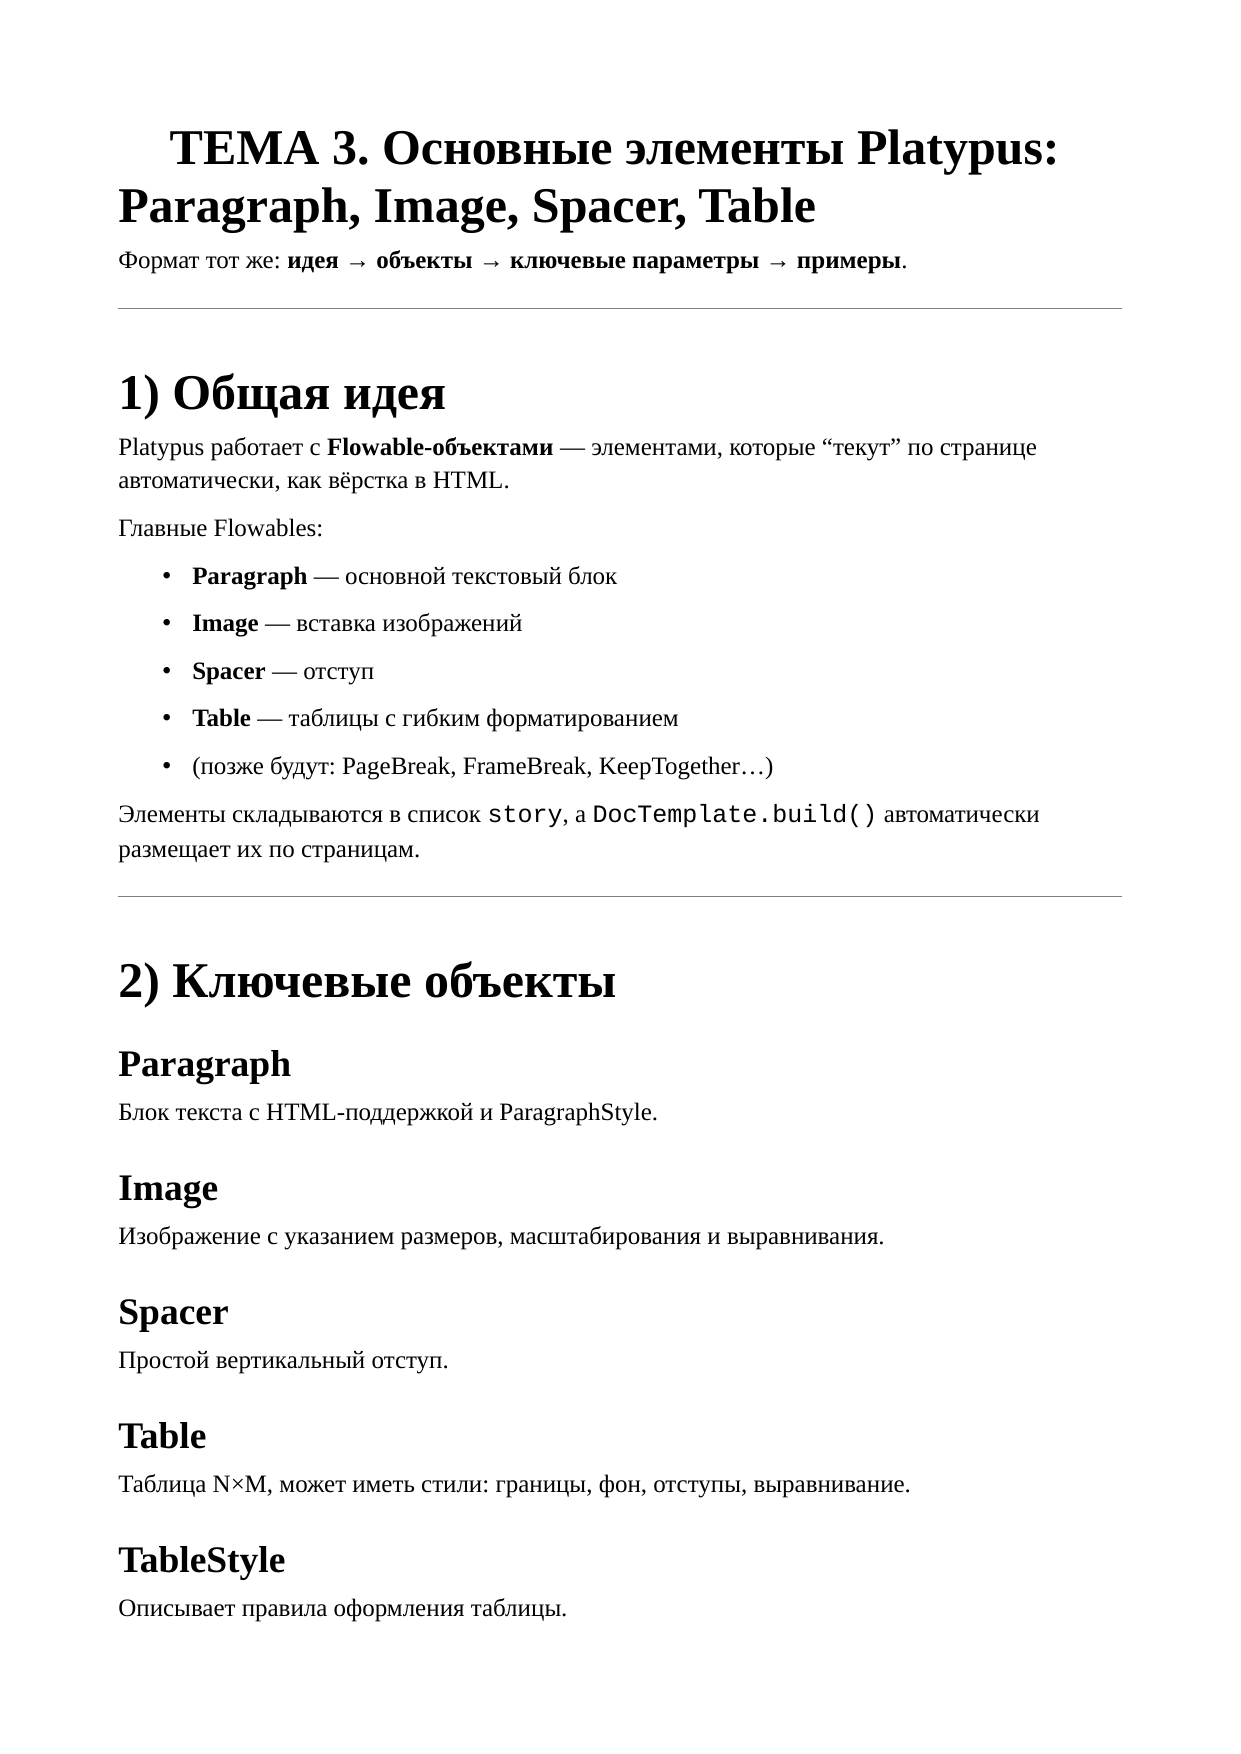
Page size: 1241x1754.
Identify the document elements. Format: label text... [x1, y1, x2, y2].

subtitle 2) Ключевые объекты [118, 951, 1122, 1008]
subtitle TableStyle [118, 1538, 1122, 1581]
text Формат тот же: идея → объекты → ключевые параметры → примеры. [118, 246, 1122, 274]
subtitle Paragraph [118, 1042, 1122, 1085]
text Таблица N×M, может иметь стили: границы, фон, отступы, выравнивание. [118, 1469, 1122, 1498]
list Paragraph — основной текстовый блок [162, 561, 1122, 589]
text Описывает правила оформления таблицы. [118, 1593, 1122, 1622]
list Spacer — отступ [162, 656, 1122, 685]
subtitle Image [118, 1166, 1122, 1209]
subtitle Table [118, 1414, 1122, 1457]
list Image — вставка изображений [162, 608, 1122, 637]
text Platypus работает с Flowable-объектами — элементами, которые “текут” по странице автоматически, как вёрстка в HTML. [118, 432, 1122, 494]
subtitle Spacer [118, 1290, 1122, 1333]
text Простой вертикальный отступ. [118, 1345, 1122, 1374]
subtitle 📘 ТЕМА 3. Основные элементы Platypus: Paragraph, Image, Spacer, Table [118, 118, 1122, 233]
text Элементы складываются в список story, а DocTemplate.build() автоматически размещает их по страницам. [118, 799, 1122, 863]
list (позже будут: PageBreak, FrameBreak, KeepTogether…) [162, 751, 1122, 780]
text Главные Flowables: [118, 513, 1122, 542]
text Изображение с указанием размеров, масштабирования и выравнивания. [118, 1221, 1122, 1250]
list Table — таблицы с гибким форматированием [162, 703, 1122, 732]
subtitle 1) Общая идея [118, 362, 1122, 420]
text Блок текста с HTML-поддержкой и ParagraphStyle. [118, 1097, 1122, 1126]
